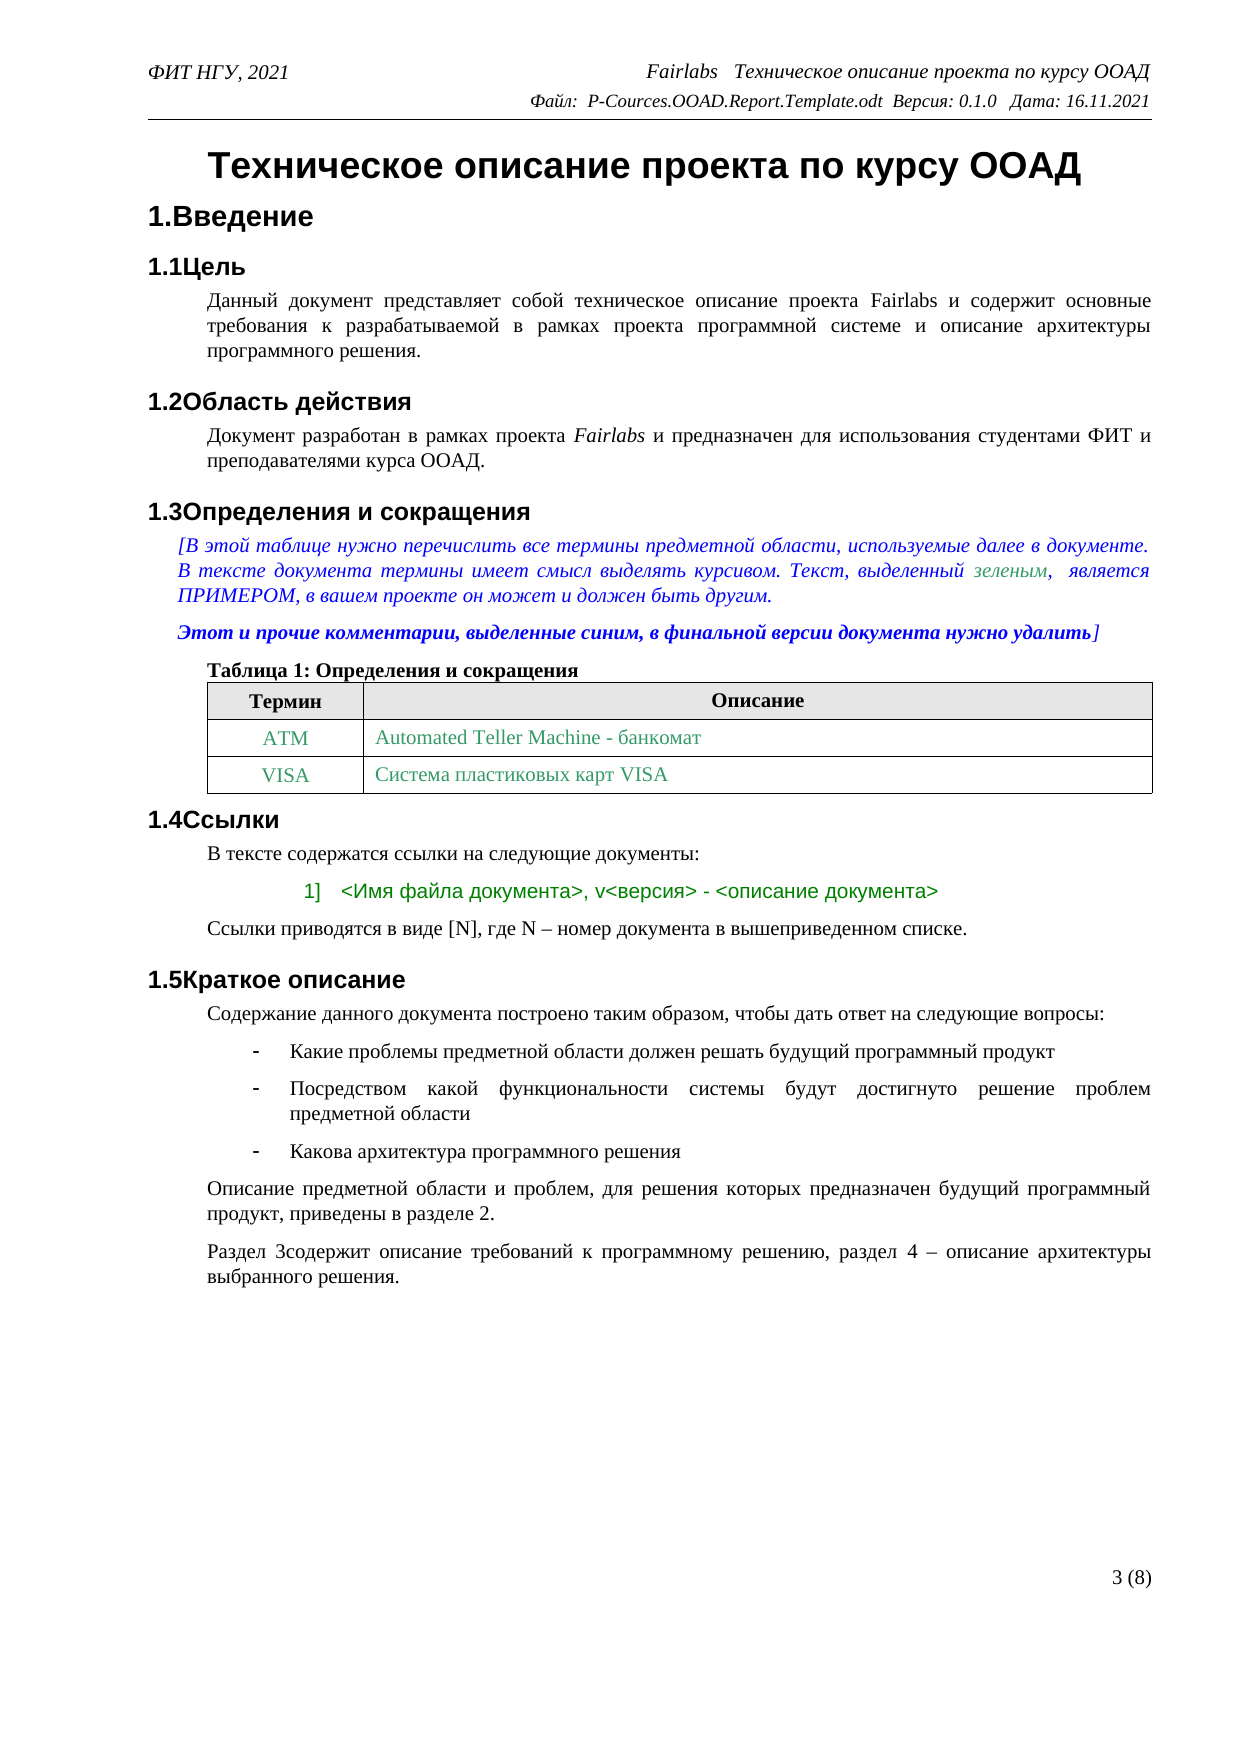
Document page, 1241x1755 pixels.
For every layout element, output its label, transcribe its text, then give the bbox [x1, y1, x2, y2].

text Раздел 3содержит описание требований к программному решению, раздел 4 – описание архитектуры выбранного решения. [207, 1238, 1152, 1288]
subtitle Определения и сокращения [148, 497, 1152, 525]
table_cell Система пластиковых карт VISA [364, 757, 1152, 793]
table_header Термин [208, 683, 363, 719]
text Этот и прочие комментарии, выделенные синим, в финальной версии документа нужно удалить] [177, 619, 1152, 644]
text В тексте содержатся ссылки на следующие документы: [207, 840, 1152, 865]
text [В этой таблице нужно перечислить все термины предметной области, используемые далее в документе. В тексте документа термины имеет смысл выделять курсивом. Текст, выделенный зеленым, является ПРИМЕРОМ, в вашем проекте он может и должен быть другим. [177, 532, 1152, 607]
text Данный документ представляет собой техническое описание проекта Fairlabs и содержит основные требования к разрабатываемой в рамках проекта программной системе и описание архитектуры программного решения. [207, 287, 1152, 362]
subtitle Область действия [148, 387, 1152, 415]
table_cell ATM [208, 720, 363, 756]
list Какие проблемы предметной области должен решать будущий программный продукт [252, 1038, 1152, 1063]
text Содержание данного документа построено таким образом, чтобы дать ответ на следующие вопросы: [207, 1000, 1152, 1025]
table_cell Automated Teller Machine - банкомат [364, 720, 1152, 756]
text Описание предметной области и проблем, для решения которых предназначен будущий программный продукт, приведены в разделе 2. [207, 1175, 1152, 1225]
text Ссылки приводятся в виде [N], где N – номер документа в вышеприведенном списке. [207, 915, 1152, 940]
text Таблица 1: Определения и сокращения [207, 657, 1152, 682]
list Посредством какой функциональности системы будут достигнуто решение проблем предметной области [252, 1075, 1152, 1125]
title Техническое описание проекта по курсу ООАД [148, 144, 1152, 187]
list Какова архитектура программного решения [252, 1138, 1152, 1163]
subtitle Введение [148, 199, 1152, 233]
table_header Описание [364, 683, 1152, 719]
subtitle Ссылки [148, 805, 1152, 834]
text Документ разработан в рамках проекта Fairlabs и предназначен для использования студентами ФИТ и преподавателями курса ООАД. [207, 422, 1152, 472]
subtitle Краткое описание [148, 965, 1152, 994]
table_cell VISA [208, 757, 363, 793]
list <Имя файла документа>, v<версия> - <описание документа> [303, 878, 1152, 903]
subtitle Цель [148, 252, 1152, 280]
